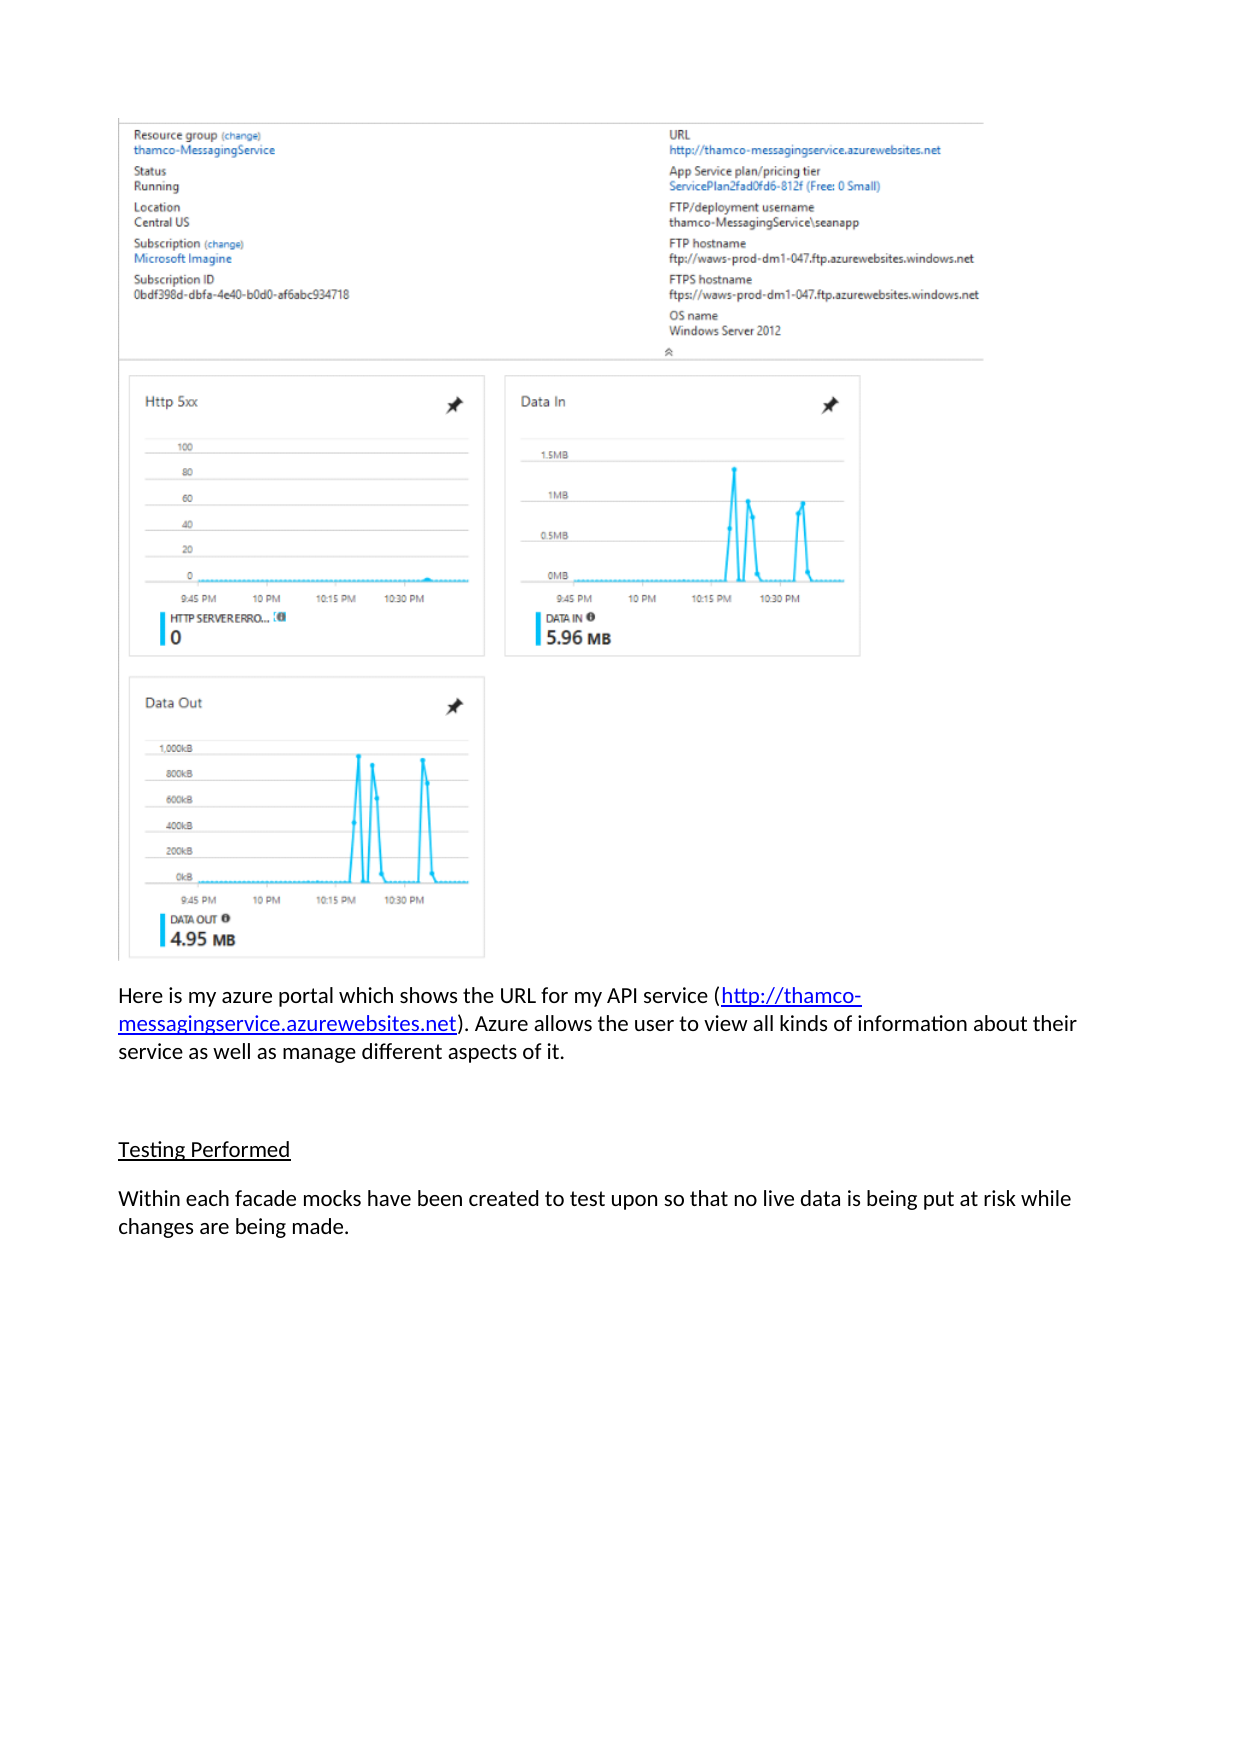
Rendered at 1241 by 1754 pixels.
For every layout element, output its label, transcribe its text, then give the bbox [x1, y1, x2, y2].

text Here is my azure portal which shows the URL for my API service (http://thamco-messagingservice.azurewebsites.net). Azure allows the user to view all kinds of information about their service as well as manage different aspects of it. [118, 981, 1122, 1065]
text Testing Performed [118, 1135, 1122, 1163]
text Within each facade mocks have been created to test upon so that no live data is being put at risk while changes are being made. [118, 1184, 1122, 1240]
